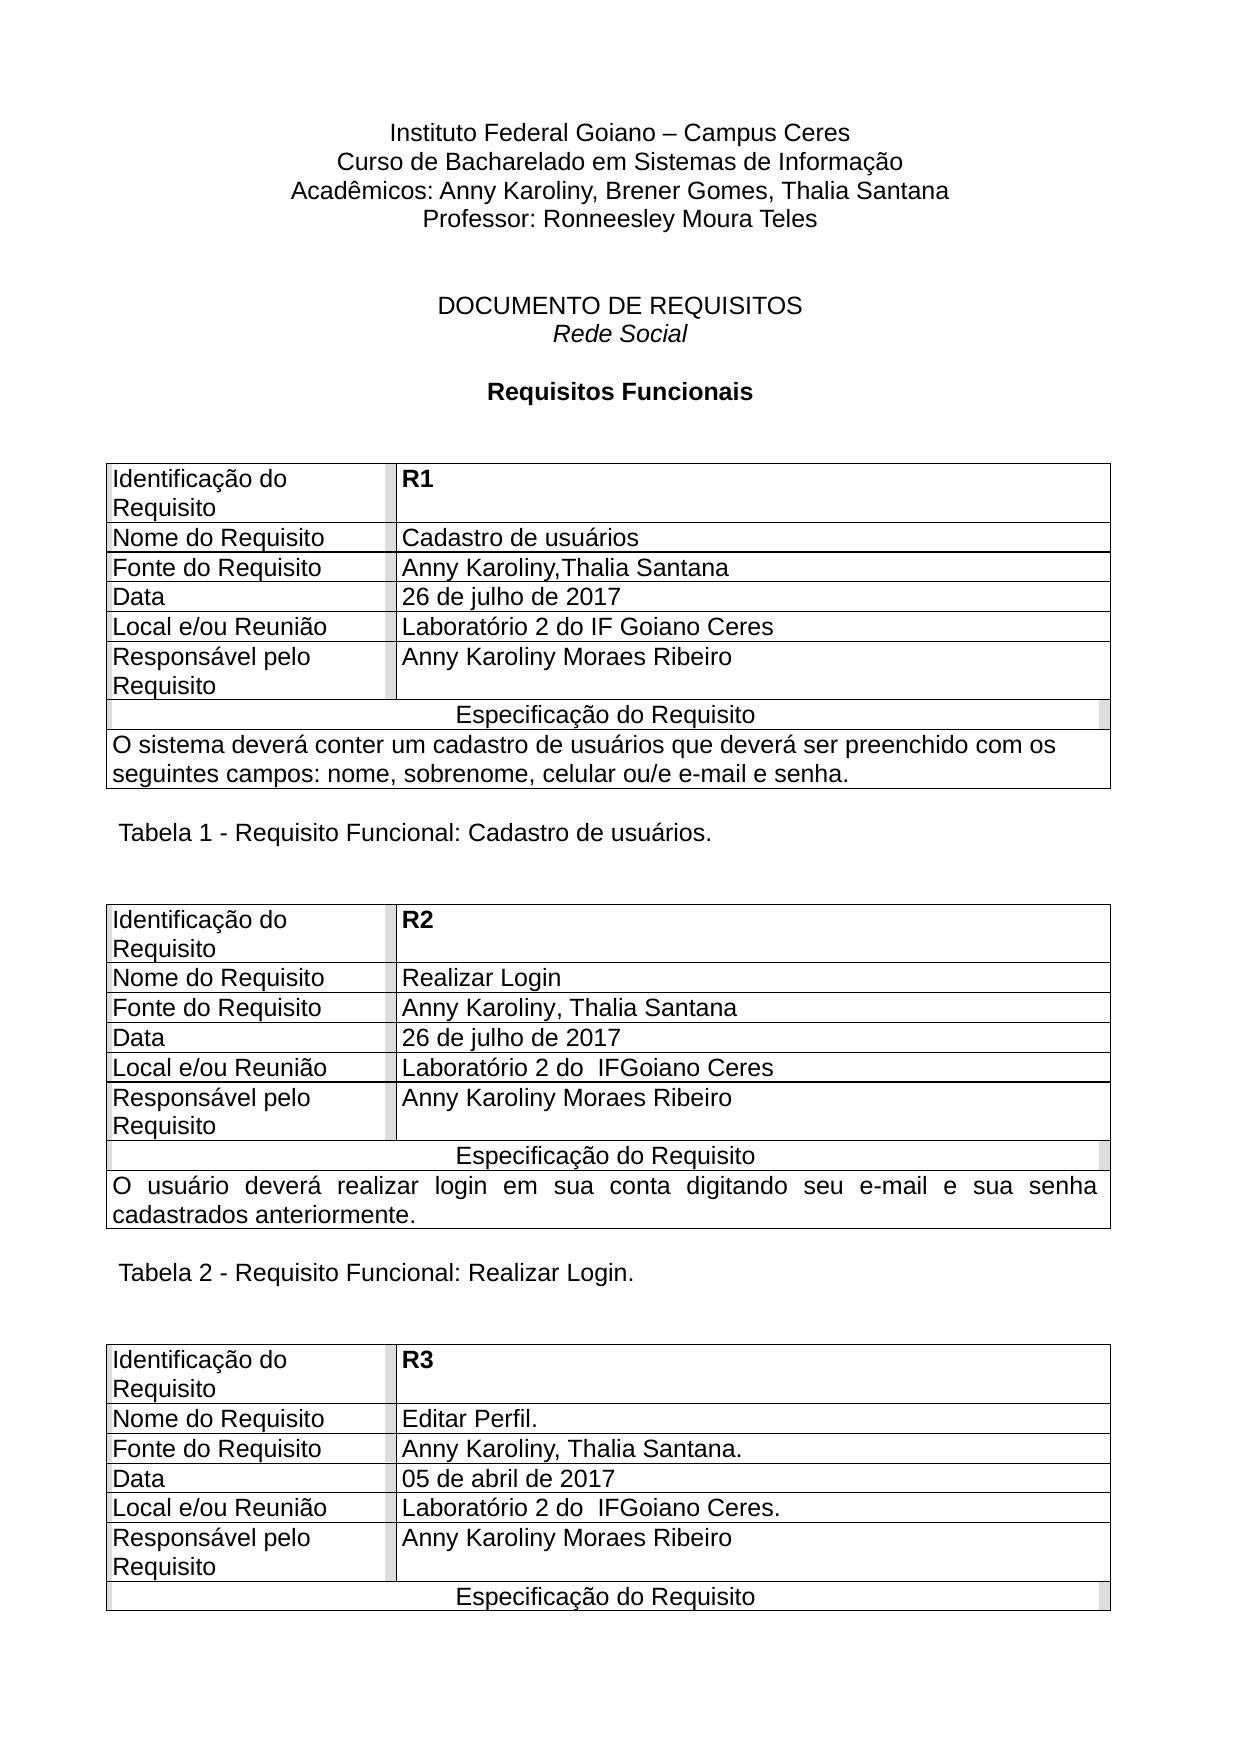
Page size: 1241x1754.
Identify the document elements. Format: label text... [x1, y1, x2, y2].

text Acadêmicos: Anny Karoliny, Brener Gomes, Thalia Santana [118, 176, 1122, 204]
text Tabela 1 - Requisito Funcional: Cadastro de usuários. [118, 817, 1122, 846]
table_cell Anny Karoliny Moraes Ribeiro [397, 1523, 1110, 1581]
table_cell Data [107, 1023, 112, 1052]
text Curso de Bacharelado em Sistemas de Informação [118, 147, 1122, 176]
table_cell Responsável pelo Requisito [385, 642, 396, 699]
text Professor: Ronneesley Moura Teles [118, 204, 1122, 233]
table_header R2 [397, 905, 1110, 962]
table_header Identificação do Requisito [385, 905, 396, 962]
text Instituto Federal Goiano – Campus Ceres [118, 118, 1122, 147]
table_header Identificação do Requisito [385, 464, 396, 522]
table_cell Data [385, 582, 396, 611]
table_cell Responsável pelo Requisito [385, 1523, 396, 1581]
text Rede Social [118, 319, 1122, 348]
text Tabela 2 - Requisito Funcional: Realizar Login. [118, 1258, 1122, 1287]
table_cell Editar Perfil. [1099, 1404, 1110, 1433]
table_cell Responsável pelo Requisito [385, 1083, 396, 1140]
table_cell Anny Karoliny Moraes Ribeiro [397, 642, 1110, 699]
text DOCUMENTO DE REQUISITOS [118, 291, 1122, 319]
table_cell Realizar Login [1099, 963, 1110, 992]
table_header R1 [397, 464, 1110, 522]
table_cell Data [107, 582, 112, 611]
table_cell Data [385, 1464, 396, 1492]
text Requisitos Funcionais [118, 377, 1122, 406]
table_cell Data [385, 1023, 396, 1052]
table_header Identificação do Requisito [385, 1345, 396, 1403]
table_cell Laboratório 2 do IFGoiano Ceres. [397, 1493, 1110, 1522]
table_cell Data [107, 1464, 112, 1492]
table_header R3 [397, 1345, 1110, 1403]
table_cell Anny Karoliny Moraes Ribeiro [397, 1083, 1110, 1140]
